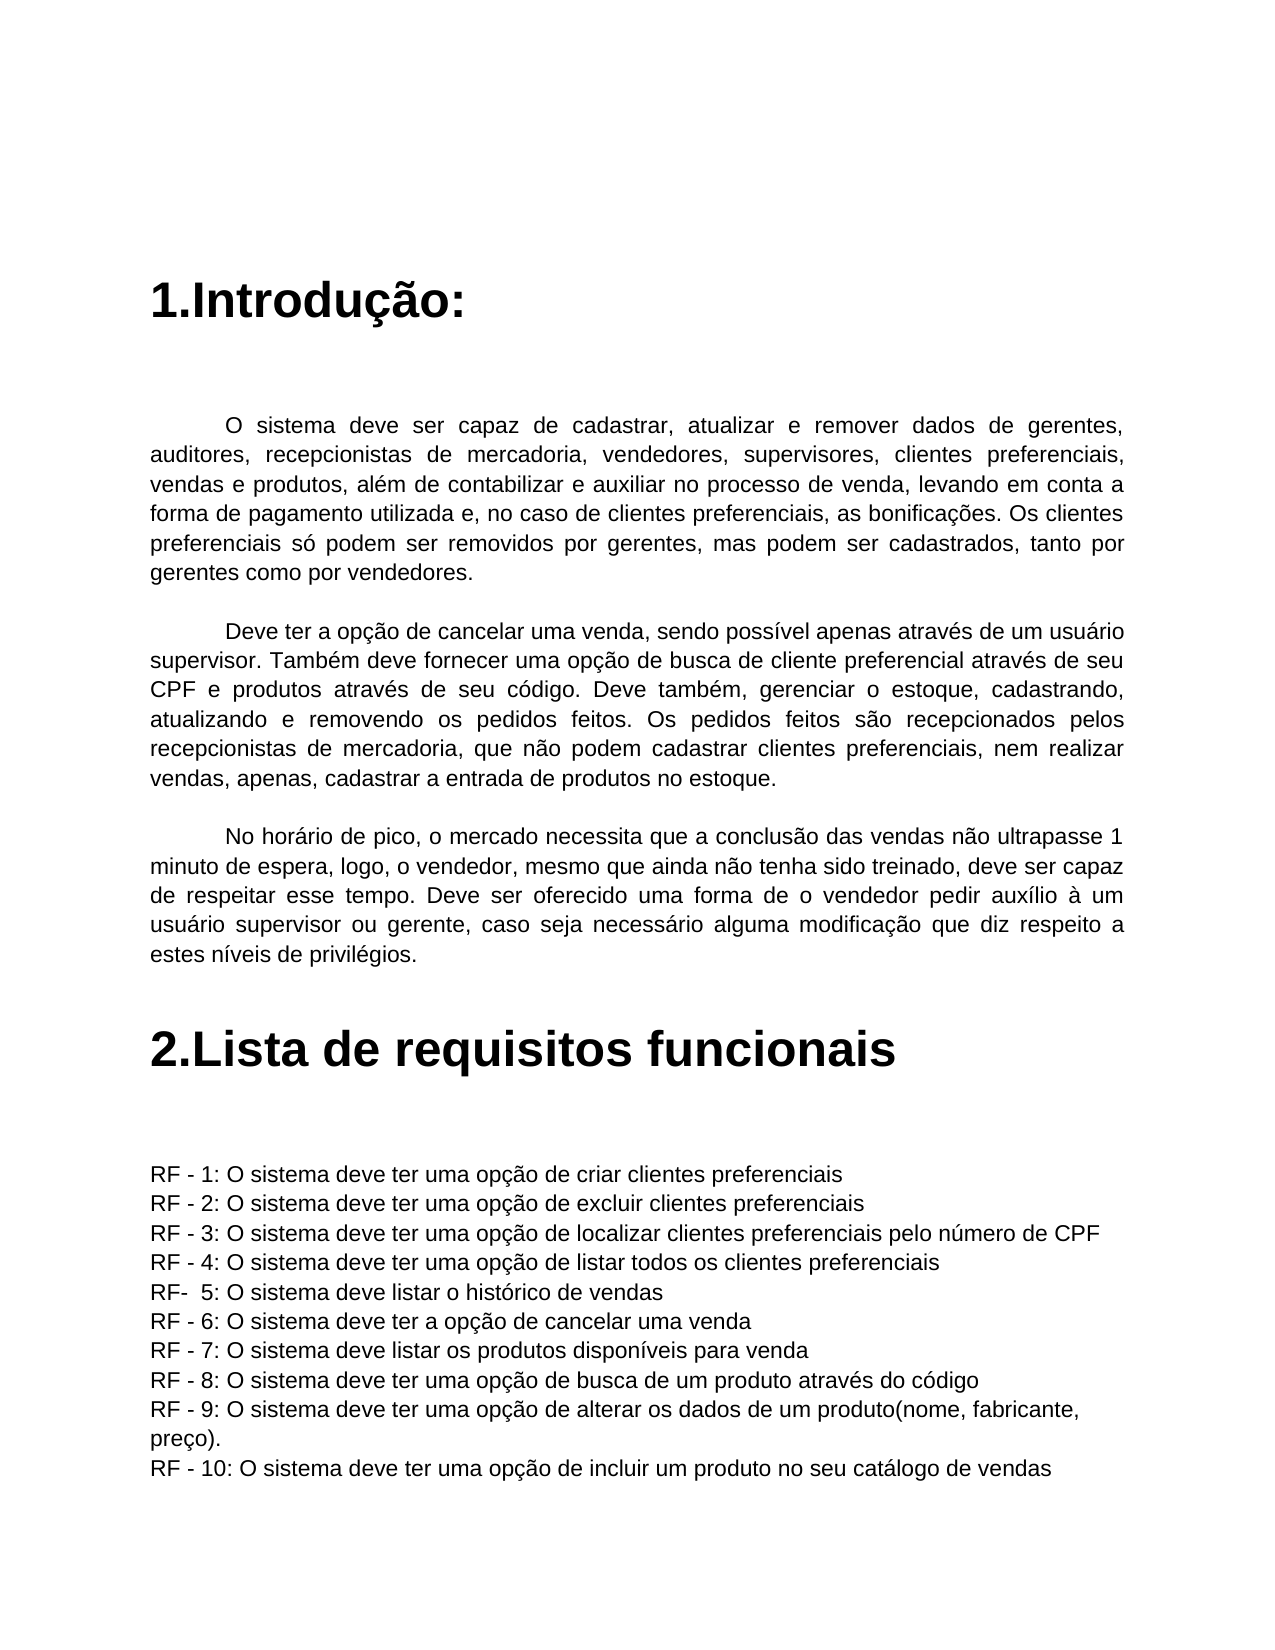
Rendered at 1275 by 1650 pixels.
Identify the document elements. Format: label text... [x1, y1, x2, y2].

text RF- 5: O sistema deve listar o histórico de vendas [150, 1279, 1125, 1305]
text RF - 9: O sistema deve ter uma opção de alterar os dados de um produto(nome, fabricante, preço). [150, 1397, 1125, 1452]
subtitle 1.Introdução: [150, 272, 1125, 328]
text RF - 1: O sistema deve ter uma opção de criar clientes preferenciais [150, 1162, 1125, 1187]
text RF - 4: O sistema deve ter uma opção de listar todos os clientes preferenciais [150, 1250, 1125, 1275]
text RF - 3: O sistema deve ter uma opção de localizar clientes preferenciais pelo número de CPF [150, 1220, 1125, 1246]
text RF - 7: O sistema deve listar os produtos disponíveis para venda [150, 1338, 1125, 1363]
subtitle 2.Lista de requisitos funcionais [150, 1021, 1125, 1077]
text RF - 8: O sistema deve ter uma opção de busca de um produto através do código [150, 1367, 1125, 1393]
text RF - 6: O sistema deve ter a opção de cancelar uma venda [150, 1308, 1125, 1334]
text RF - 10: O sistema deve ter uma opção de incluir um produto no seu catálogo de vendas [150, 1455, 1125, 1481]
text RF - 2: O sistema deve ter uma opção de excluir clientes preferenciais [150, 1191, 1125, 1217]
text Deve ter a opção de cancelar uma venda, sendo possível apenas através de um usuário supervisor. Também deve fornecer uma opção de busca de cliente preferencial através de seu CPF e produtos através de seu código. Deve também, gerenciar o estoque, cadastrando, atualizando e removendo os pedidos feitos. Os pedidos feitos são recepcionados pelos recepcionistas de mercadoria, que não podem cadastrar clientes preferenciais, nem realizar vendas, apenas, cadastrar a entrada de produtos no estoque. [150, 618, 1125, 791]
text No horário de pico, o mercado necessita que a conclusão das vendas não ultrapasse 1 minuto de espera, logo, o vendedor, mesmo que ainda não tenha sido treinado, deve ser capaz de respeitar esse tempo. Deve ser oferecido uma forma de o vendedor pedir auxílio à um usuário supervisor ou gerente, caso seja necessário alguma modificação que diz respeito a estes níveis de privilégios. [150, 824, 1125, 967]
text O sistema deve ser capaz de cadastrar, atualizar e remover dados de gerentes, auditores, recepcionistas de mercadoria, vendedores, supervisores, clientes preferenciais, vendas e produtos, além de contabilizar e auxiliar no processo de venda, levando em conta a forma de pagamento utilizada e, no caso de clientes preferenciais, as bonificações. Os clientes preferenciais só podem ser removidos por gerentes, mas podem ser cadastrados, tanto por gerentes como por vendedores. [150, 413, 1125, 585]
